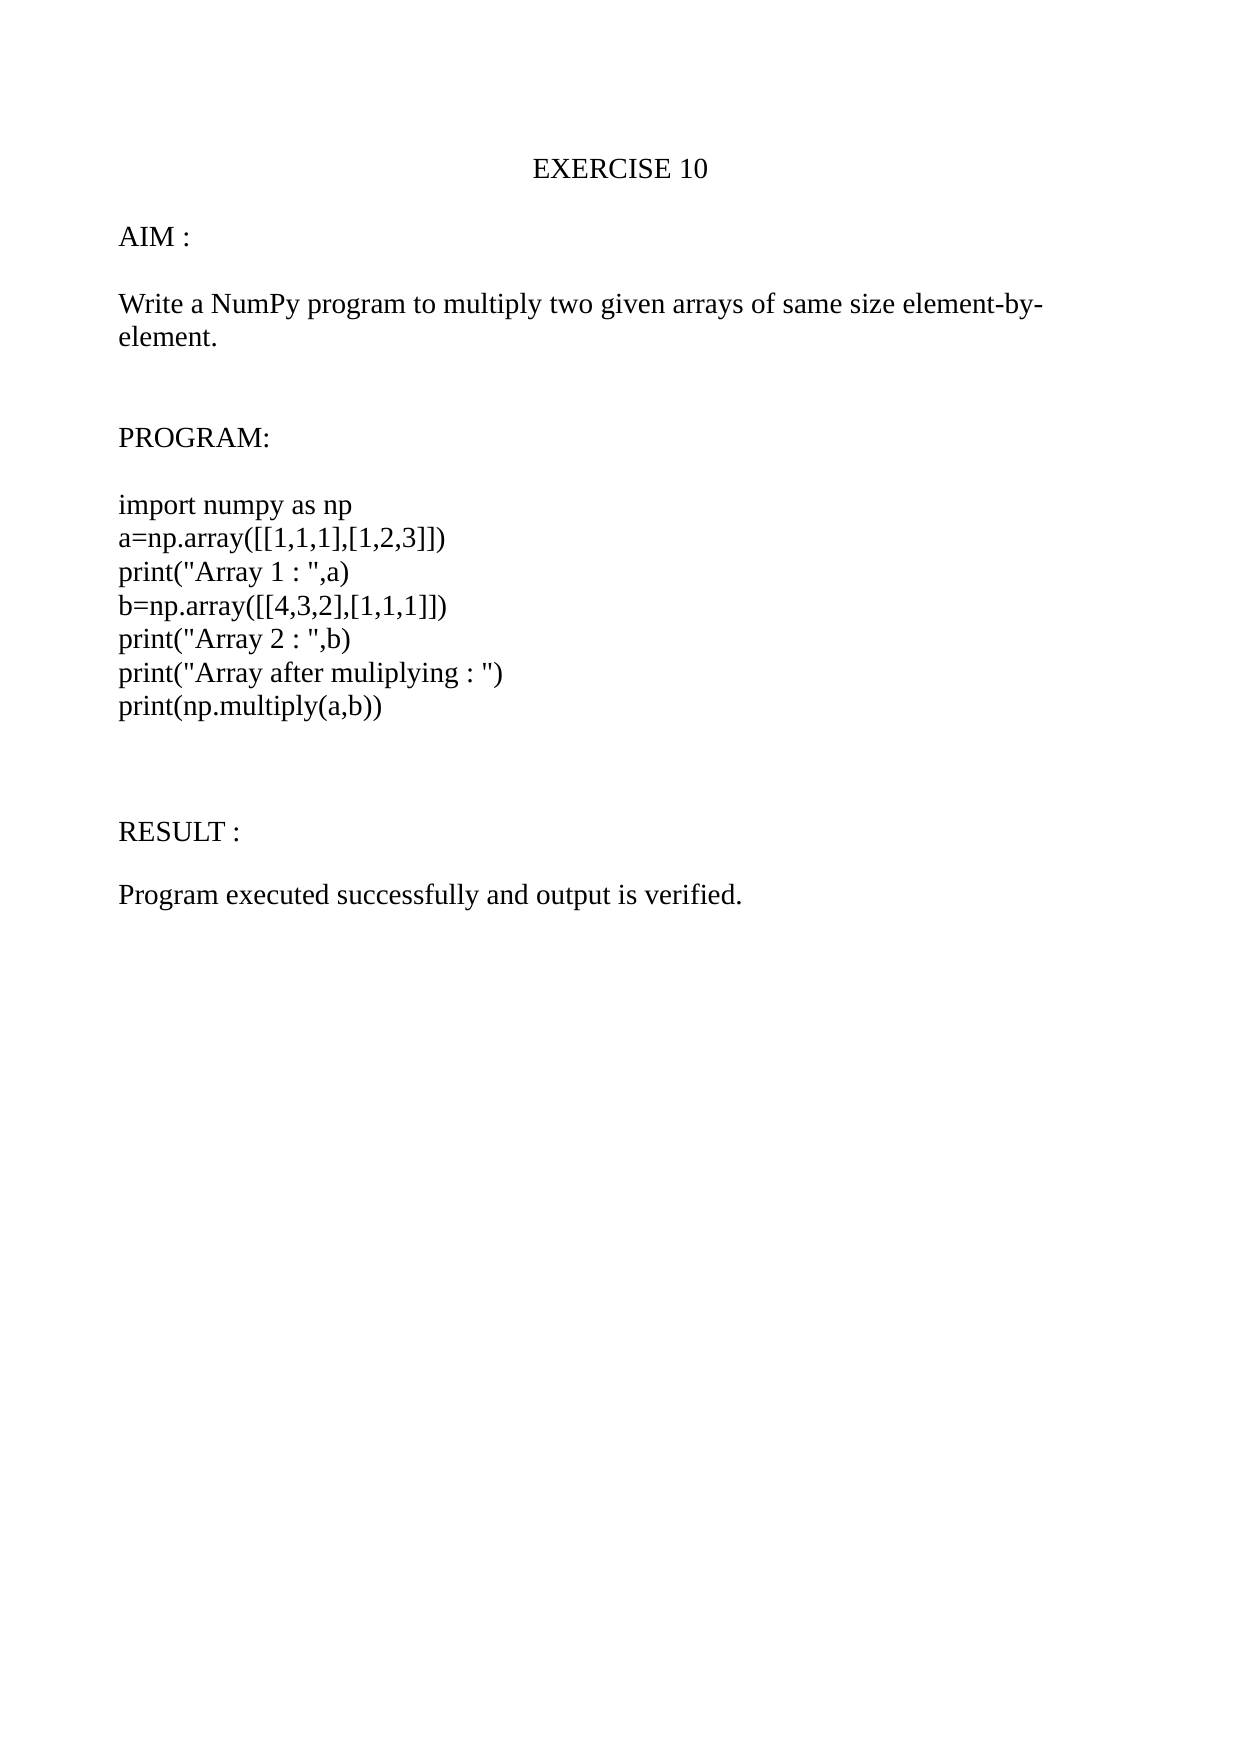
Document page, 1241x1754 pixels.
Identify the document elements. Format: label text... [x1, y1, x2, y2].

text AIM : [118, 219, 1122, 252]
text Write a NumPy program to multiply two given arrays of same size element-by-element. [118, 286, 1122, 353]
text PROGRAM: [118, 420, 1122, 453]
text EXERCISE 10 [118, 152, 1122, 185]
text print("Array 2 : ",b) [118, 621, 1122, 655]
text a=np.array([[1,1,1],[1,2,3]]) [118, 521, 1122, 554]
text print("Array after muliplying : ") [118, 655, 1122, 688]
text Program executed successfully and output is verified. [118, 877, 1122, 911]
text import numpy as np [118, 487, 1122, 521]
text b=np.array([[4,3,2],[1,1,1]]) [118, 588, 1122, 621]
text RESULT : [118, 814, 1122, 848]
text print("Array 1 : ",a) [118, 554, 1122, 588]
text print(np.multiply(a,b)) [118, 688, 1122, 722]
